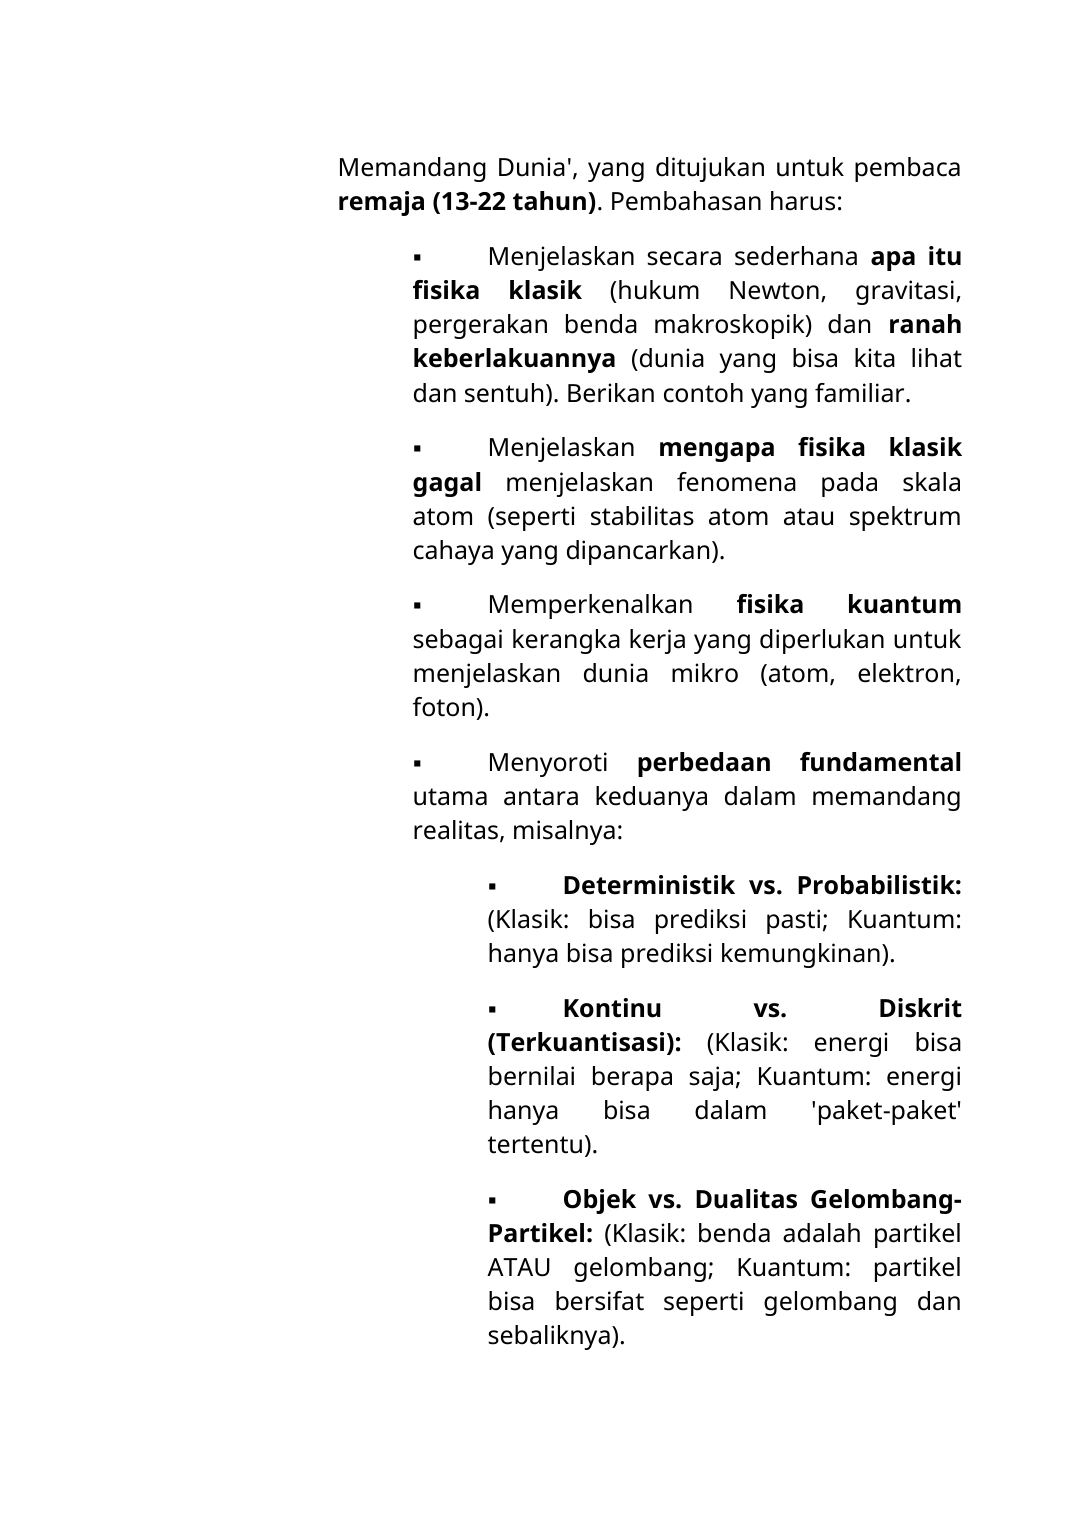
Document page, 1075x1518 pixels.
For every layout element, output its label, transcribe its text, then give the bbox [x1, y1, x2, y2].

text Memandang Dunia', yang ditujukan untuk pembaca remaja (13-22 tahun). Pembahasan harus: [337, 150, 962, 218]
list Menjelaskan secara sederhana apa itu fisika klasik (hukum Newton, gravitasi, pergerakan benda makroskopik) dan ranah keberlakuannya (dunia yang bisa kita lihat dan sentuh). Berikan contoh yang familiar. [412, 239, 962, 409]
list Deterministik vs. Probabilistik: (Klasik: bisa prediksi pasti; Kuantum: hanya bisa prediksi kemungkinan). [487, 867, 962, 969]
list Memperkenalkan fisika kuantum sebagai kerangka kerja yang diperlukan untuk menjelaskan dunia mikro (atom, elektron, foton). [412, 587, 962, 723]
list Menjelaskan mengapa fisika klasik gagal menjelaskan fenomena pada skala atom (seperti stabilitas atom atau spektrum cahaya yang dipancarkan). [412, 430, 962, 566]
list Objek vs. Dualitas Gelombang-Partikel: (Klasik: benda adalah partikel ATAU gelombang; Kuantum: partikel bisa bersifat seperti gelombang dan sebaliknya). [487, 1181, 962, 1352]
list Kontinu vs. Diskrit (Terkuantisasi): (Klasik: energi bisa bernilai berapa saja; Kuantum: energi hanya bisa dalam 'paket-paket' tertentu). [487, 990, 962, 1161]
list Menyoroti perbedaan fundamental utama antara keduanya dalam memandang realitas, misalnya: [412, 744, 962, 846]
